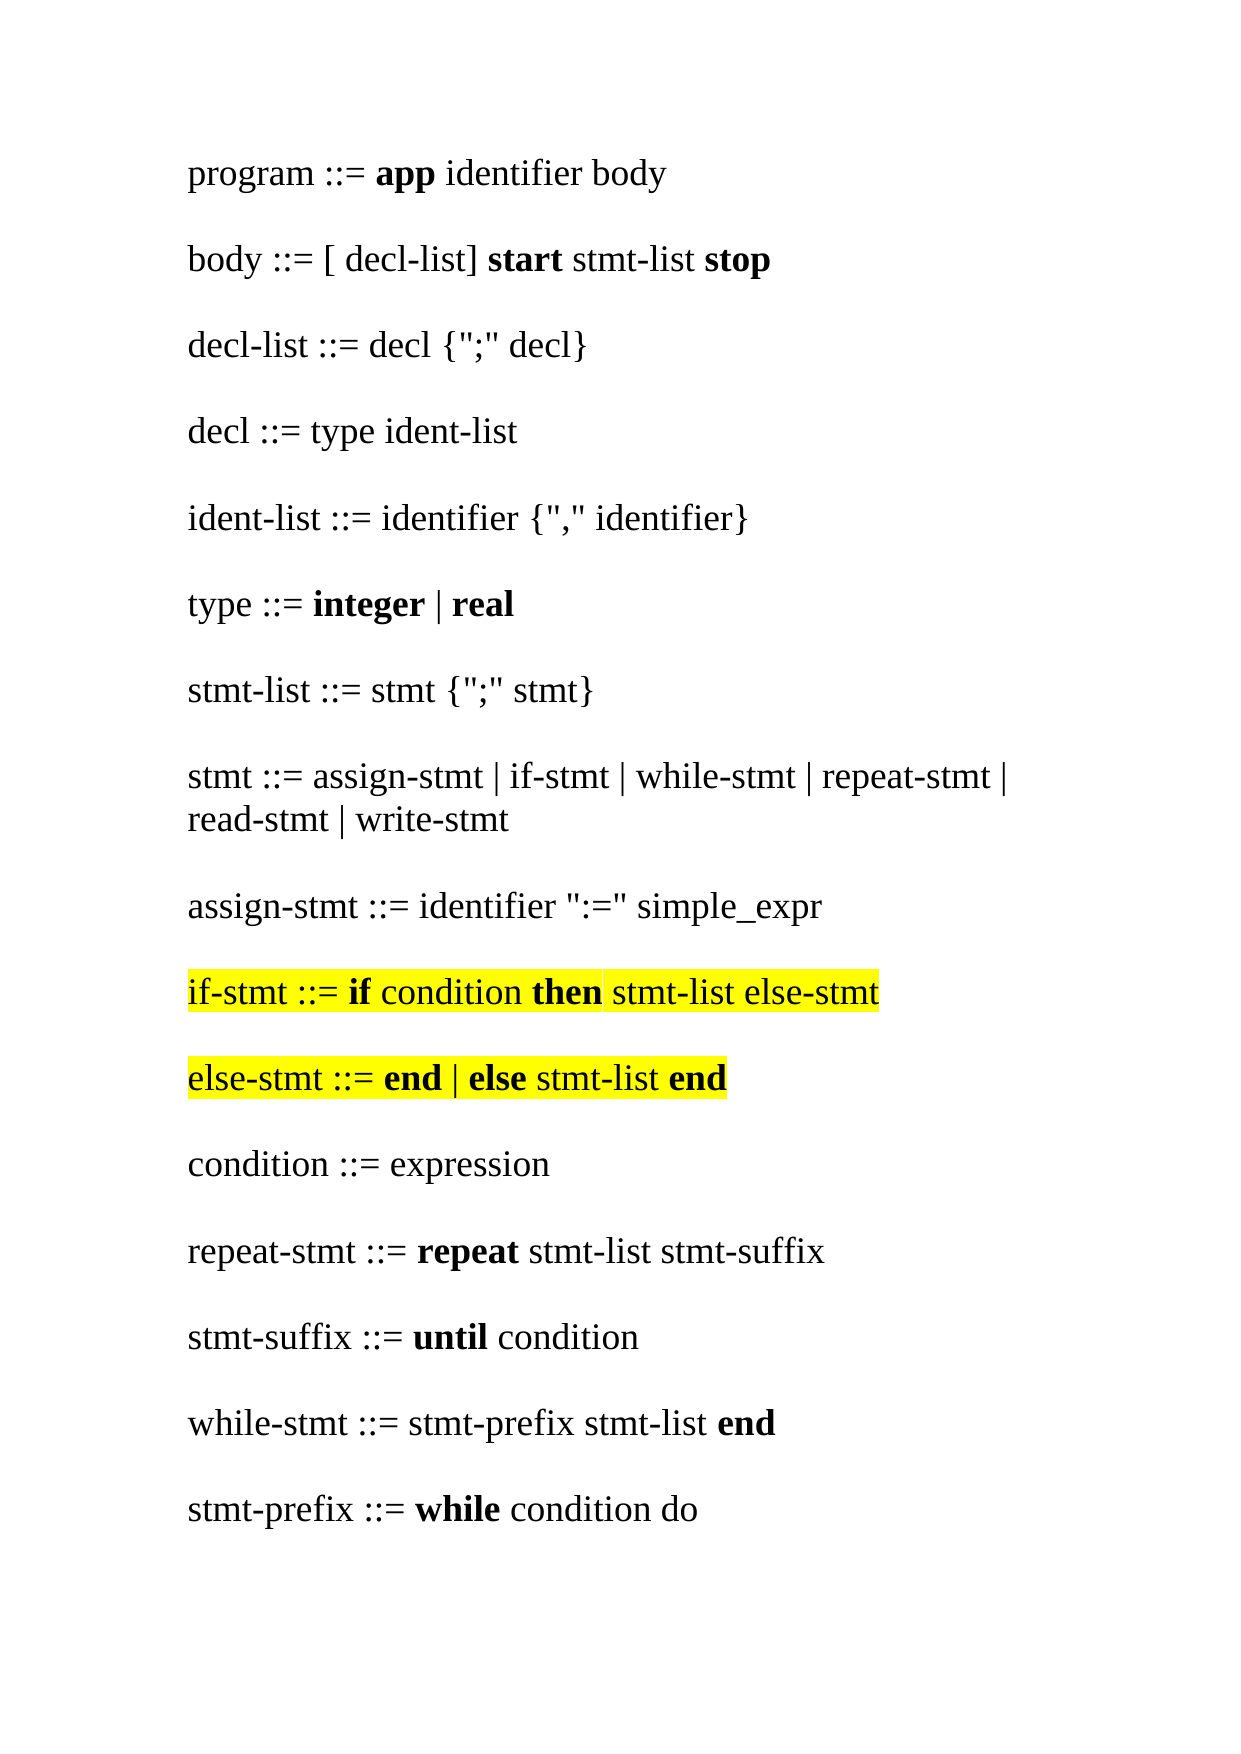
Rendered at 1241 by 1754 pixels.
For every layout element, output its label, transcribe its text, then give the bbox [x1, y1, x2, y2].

text repeat-stmt ::= repeat stmt-list stmt-suffix [187, 1228, 1053, 1271]
text stmt-suffix ::= until condition [187, 1314, 1053, 1357]
text stmt-list ::= stmt {";" stmt} [187, 667, 1053, 711]
text assign-stmt ::= identifier ":=" simple_expr [187, 883, 1053, 926]
text type ::= integer | real [187, 581, 1053, 624]
text else-stmt ::= end | else stmt-list end [187, 1056, 1053, 1099]
text condition ::= expression [187, 1142, 1053, 1185]
text ident-list ::= identifier {"," identifier} [187, 495, 1053, 538]
text if-stmt ::= if condition then stmt-list else-stmt [187, 969, 1053, 1012]
text stmt-prefix ::= while condition do [187, 1487, 1053, 1530]
text stmt ::= assign-stmt | if-stmt | while-stmt | repeat-stmt | read-stmt | write-stmt [187, 754, 1053, 840]
text program ::= app identifier body [187, 150, 1053, 193]
text decl-list ::= decl {";" decl} [187, 322, 1053, 366]
text body ::= [ decl-list] start stmt-list stop [187, 236, 1053, 279]
text while-stmt ::= stmt-prefix stmt-list end [187, 1401, 1053, 1444]
text decl ::= type ident-list [187, 409, 1053, 452]
